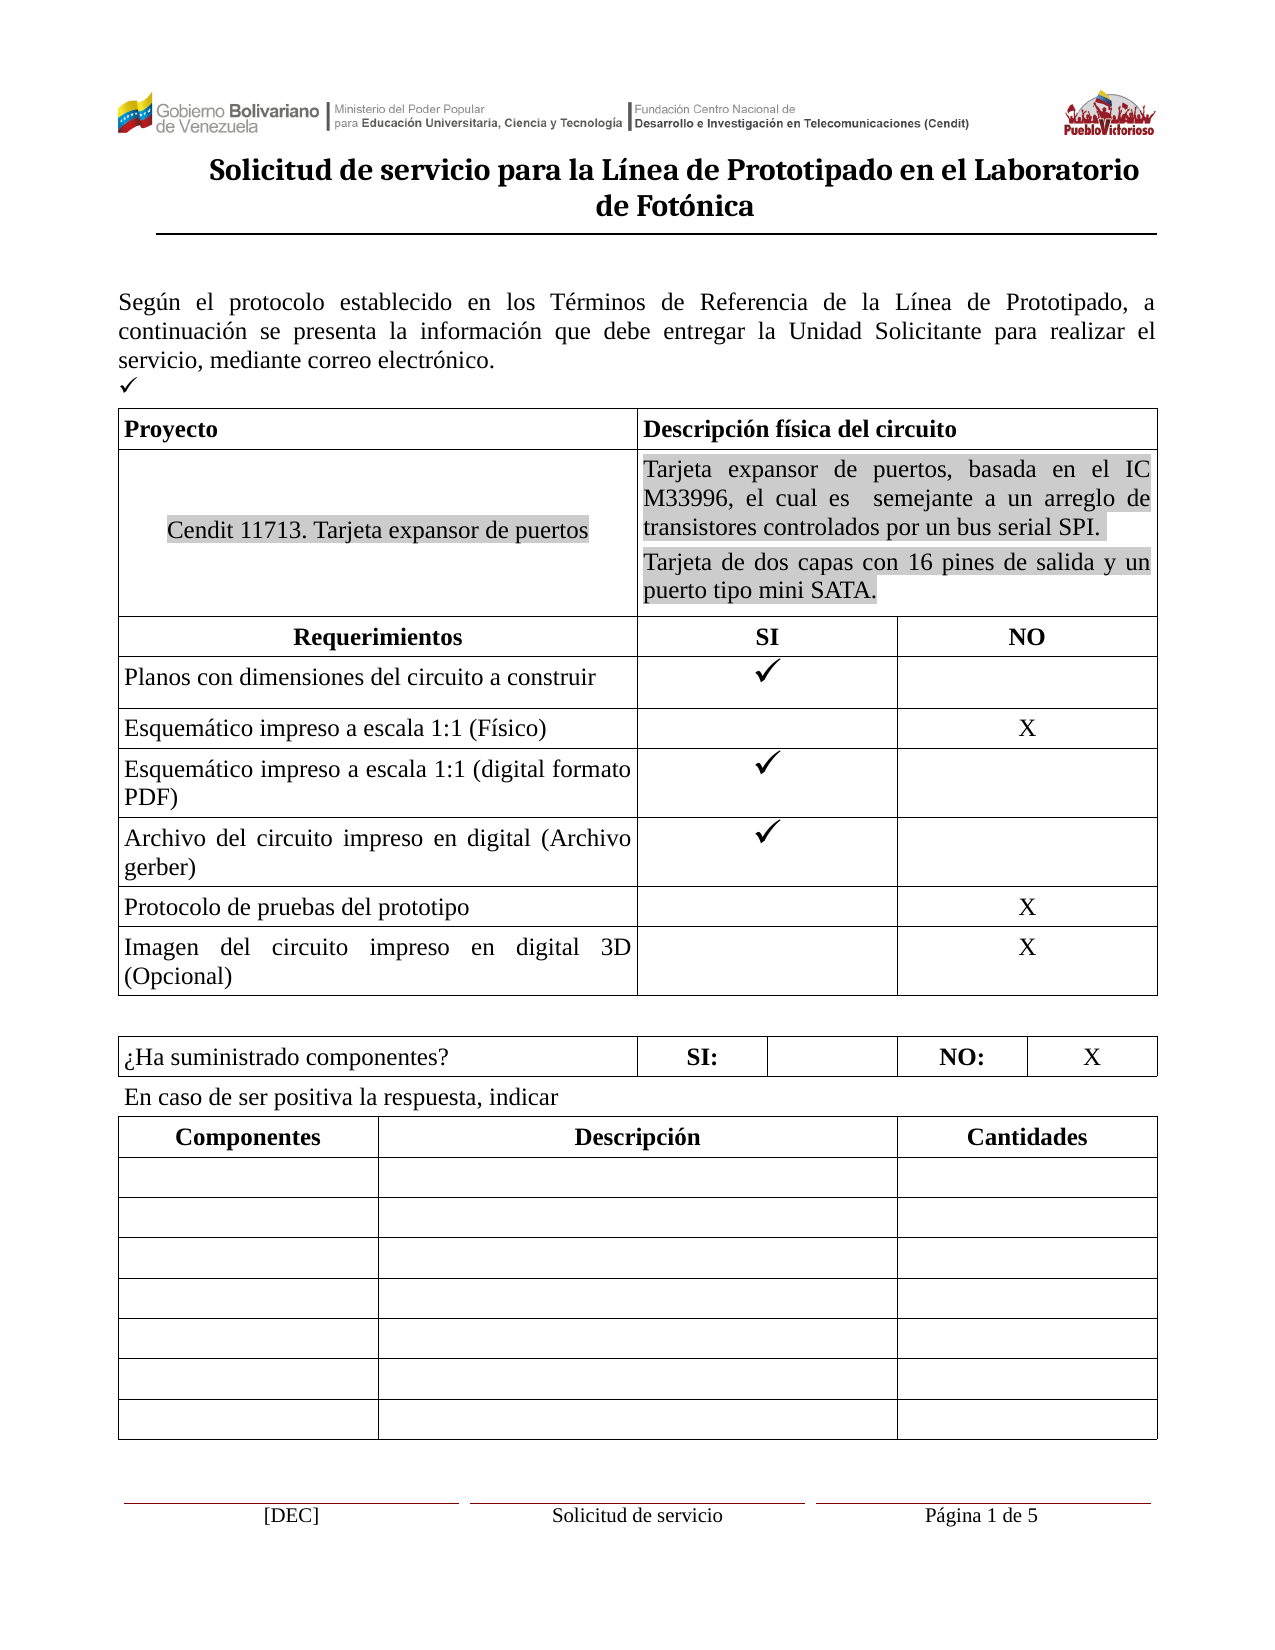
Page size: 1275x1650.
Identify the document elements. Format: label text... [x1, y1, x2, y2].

table_cell [898, 818, 1157, 886]
text ✓ [118, 379, 1157, 402]
table_cell Cantidades [898, 1117, 1157, 1157]
picture [118, 88, 1157, 137]
table_cell ✓ [638, 749, 897, 817]
table_cell Planos con dimensiones del circuito a construir [119, 657, 637, 708]
title Solicitud de servicio para la Línea de Prototipado en el Laboratorio de Fotónica [156, 153, 1157, 233]
table_cell SI [638, 617, 897, 656]
table_cell Archivo del circuito impreso en digital (Archivo gerber) [119, 818, 637, 886]
table_cell [898, 1319, 1157, 1358]
table_cell ✓ [638, 818, 897, 886]
table_cell [898, 1400, 1157, 1439]
table_cell ✓ [638, 657, 897, 708]
table_cell [119, 1279, 378, 1318]
table_cell [898, 749, 1157, 817]
table_cell [768, 1037, 897, 1076]
table_cell Imagen del circuito impreso en digital 3D (Opcional) [119, 927, 637, 995]
table_cell X [898, 927, 1157, 995]
table_cell [119, 1319, 378, 1358]
table_cell SI: [638, 1037, 767, 1076]
table_cell [379, 1279, 897, 1318]
table_cell Protocolo de pruebas del prototipo [119, 887, 637, 926]
table_cell Componentes [119, 1117, 378, 1157]
table_cell [898, 1198, 1157, 1237]
table_cell X [898, 887, 1157, 926]
table_cell [898, 1238, 1157, 1278]
table_cell ¿Ha suministrado componentes? [119, 1037, 637, 1076]
table_cell [638, 709, 897, 748]
table_cell [379, 1359, 897, 1398]
table_cell Descripción [379, 1117, 897, 1157]
table_cell Esquemático impreso a escala 1:1 (digital formato PDF) [119, 749, 637, 817]
table_cell X [1028, 1037, 1157, 1076]
table_cell [379, 1238, 897, 1278]
text Según el protocolo establecido en los Términos de Referencia de la Línea de Prototipado, a continuación se presenta la información que debe entregar la Unidad Solicitante para realizar el servicio, mediante correo electrónico. [118, 287, 1157, 374]
table_cell NO [898, 617, 1157, 656]
table_cell NO: [898, 1037, 1027, 1076]
table_cell Requerimientos [119, 617, 637, 656]
table_cell [638, 927, 897, 995]
table_cell X [898, 709, 1157, 748]
table_header Descripción física del circuito [638, 409, 1157, 448]
table_cell [119, 1198, 378, 1237]
table_cell En caso de ser positiva la respuesta, indicar [118, 1077, 1157, 1116]
table_cell [379, 1198, 897, 1237]
table_cell [119, 1400, 378, 1439]
table_cell [898, 657, 1157, 708]
table_cell [379, 1158, 897, 1197]
table_cell [898, 1359, 1157, 1398]
table_header Proyecto [119, 409, 637, 448]
table_cell Tarjeta expansor de puertos, basada en el IC M33996, el cual es semejante a un arreglo de transistores controlados por un bus serial SPI. Tarjeta de dos capas con 16 pines de salida y un puerto tipo mini SATA. [638, 450, 1157, 616]
table_cell [638, 887, 897, 926]
table_cell [119, 1158, 378, 1197]
table_cell [898, 1158, 1157, 1197]
table_cell [379, 1319, 897, 1358]
table_cell [119, 1359, 378, 1398]
table_cell [898, 1279, 1157, 1318]
table_cell [379, 1400, 897, 1439]
table_cell [118, 996, 1157, 1036]
table_cell [119, 1238, 378, 1278]
table_cell Esquemático impreso a escala 1:1 (Físico) [119, 709, 637, 748]
table_cell Cendit 11713. Tarjeta expansor de puertos [119, 450, 637, 616]
